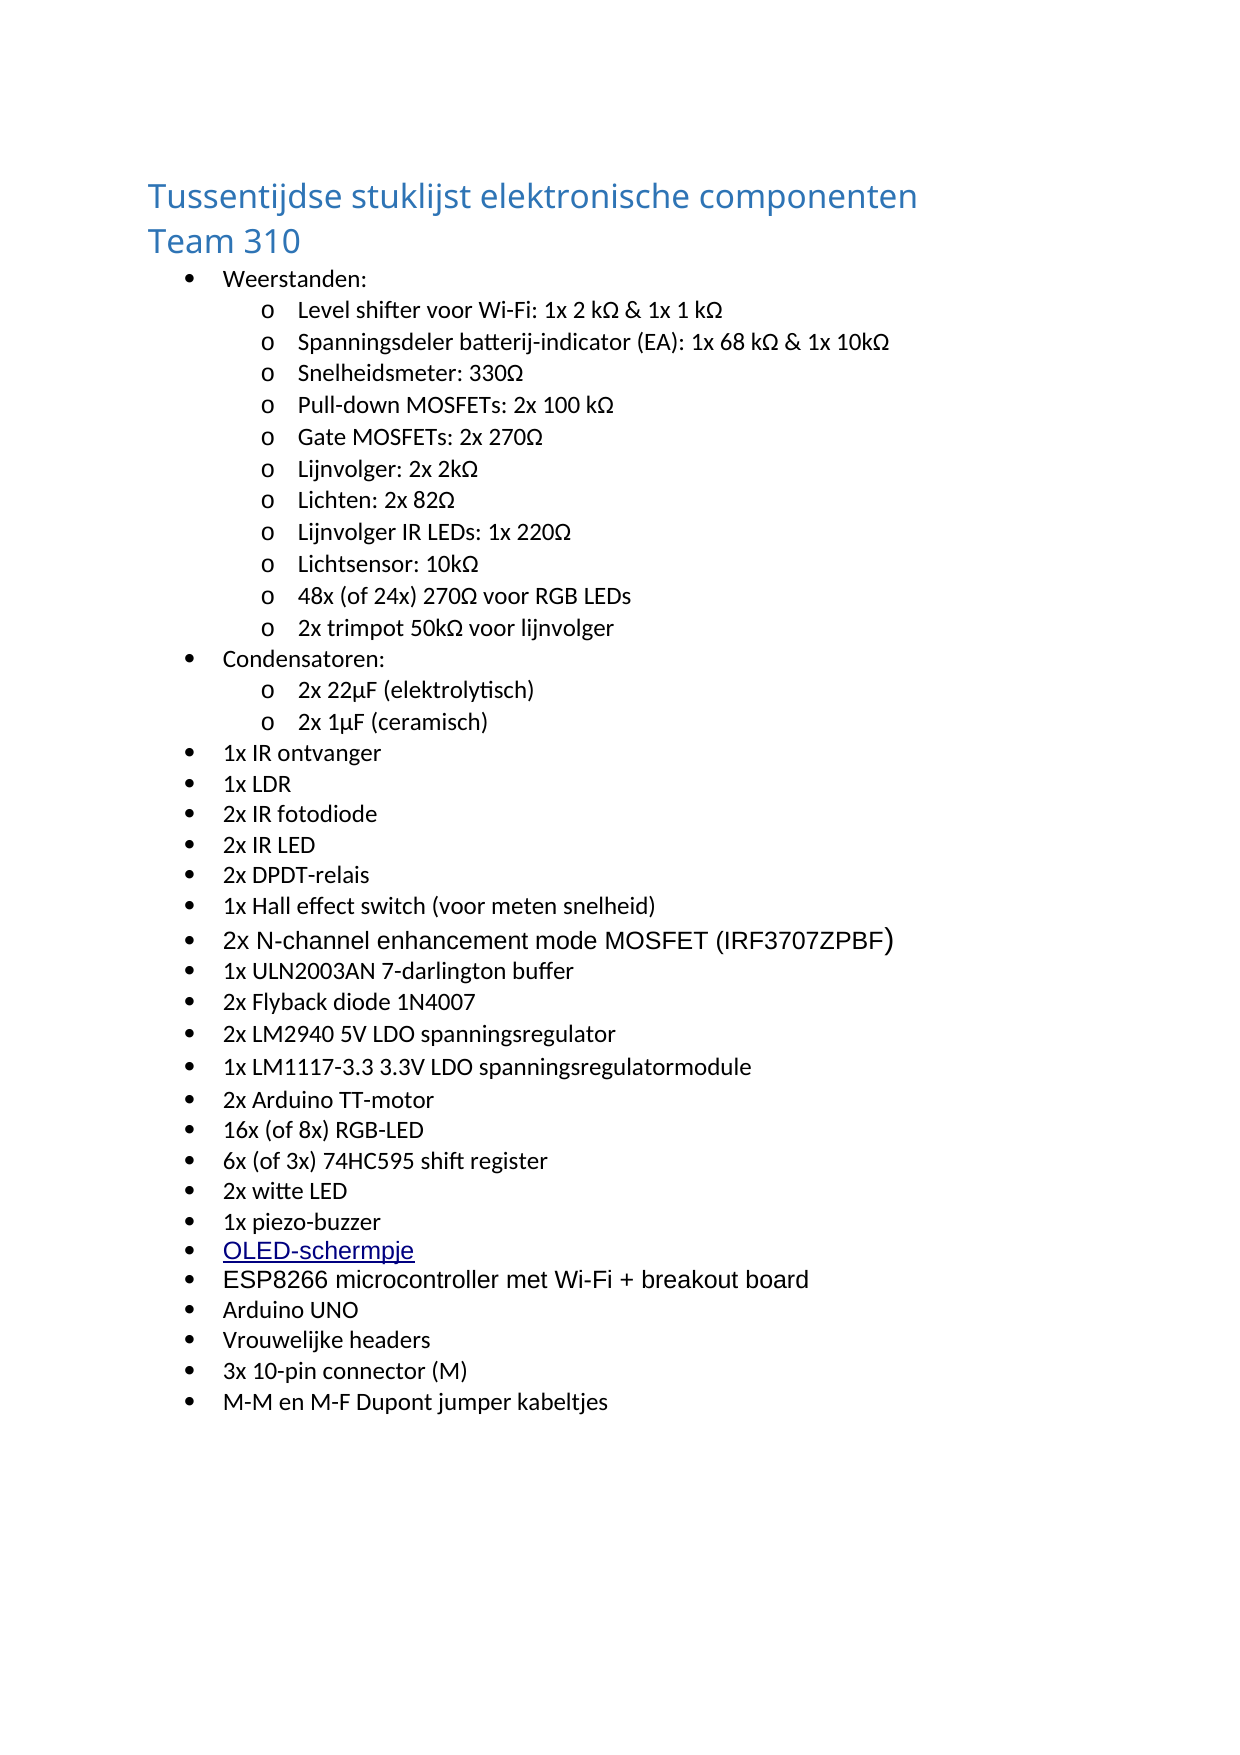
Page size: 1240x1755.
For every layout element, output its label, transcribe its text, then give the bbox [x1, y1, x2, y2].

list 1x piezo-buzzer [185, 1206, 1092, 1236]
list 2x IR fotodiode [185, 798, 1092, 829]
list Lichten: 2x 82Ω [260, 484, 1092, 516]
list 2x 22µF (elektrolytisch) [260, 674, 1092, 706]
list 2x IR LED [185, 829, 1092, 859]
list OLED-schermpje [185, 1236, 1092, 1265]
list 2x trimpot 50kΩ voor lijnvolger [260, 612, 1092, 643]
list 2x N-channel enhancement mode MOSFET (IRF3707ZPBF) [185, 921, 1092, 955]
list Spanningsdeler batterij-indicator (EA): 1x 68 kΩ & 1x 10kΩ [260, 326, 1092, 357]
list Arduino UNO [185, 1294, 1092, 1324]
list 2x LM2940 5V LDO spanningsregulator [185, 1018, 1092, 1049]
list 6x (of 3x) 74HC595 shift register [185, 1145, 1092, 1175]
list Weerstanden: [185, 263, 1092, 294]
list 2x DPDT-relais [185, 859, 1092, 890]
list Lichtsensor: 10kΩ [260, 548, 1092, 580]
subtitle Tussentijdse stuklijst elektronische componenten Team 310 [148, 173, 1092, 263]
list Lijnvolger: 2x 2kΩ [260, 453, 1092, 484]
list 1x LM1117-3.3 3.3V LDO spanningsregulatormodule [185, 1051, 1092, 1082]
list M-M en M-F Dupont jumper kabeltjes [185, 1386, 1092, 1416]
list 16x (of 8x) RGB-LED [185, 1114, 1092, 1145]
list Vrouwelijke headers [185, 1324, 1092, 1355]
list 2x Arduino TT-motor [185, 1084, 1092, 1114]
list Pull-down MOSFETs: 2x 100 kΩ [260, 389, 1092, 421]
list Lijnvolger IR LEDs: 1x 220Ω [260, 516, 1092, 548]
list Level shifter voor Wi-Fi: 1x 2 kΩ & 1x 1 kΩ [260, 294, 1092, 326]
list 2x Flyback diode 1N4007 [185, 986, 1092, 1016]
list ESP8266 microcontroller met Wi-Fi + breakout board [185, 1265, 1092, 1294]
list 2x witte LED [185, 1175, 1092, 1206]
list Snelheidsmeter: 330Ω [260, 357, 1092, 389]
list 1x ULN2003AN 7-darlington buffer [185, 955, 1092, 986]
list Gate MOSFETs: 2x 270Ω [260, 421, 1092, 453]
list 1x IR ontvanger [185, 737, 1092, 768]
list 1x Hall effect switch (voor meten snelheid) [185, 890, 1092, 921]
list Condensatoren: [185, 643, 1092, 674]
list 2x 1µF (ceramisch) [260, 706, 1092, 737]
list 48x (of 24x) 270Ω voor RGB LEDs [260, 580, 1092, 612]
list 1x LDR [185, 768, 1092, 798]
list 3x 10-pin connector (M) [185, 1355, 1092, 1386]
